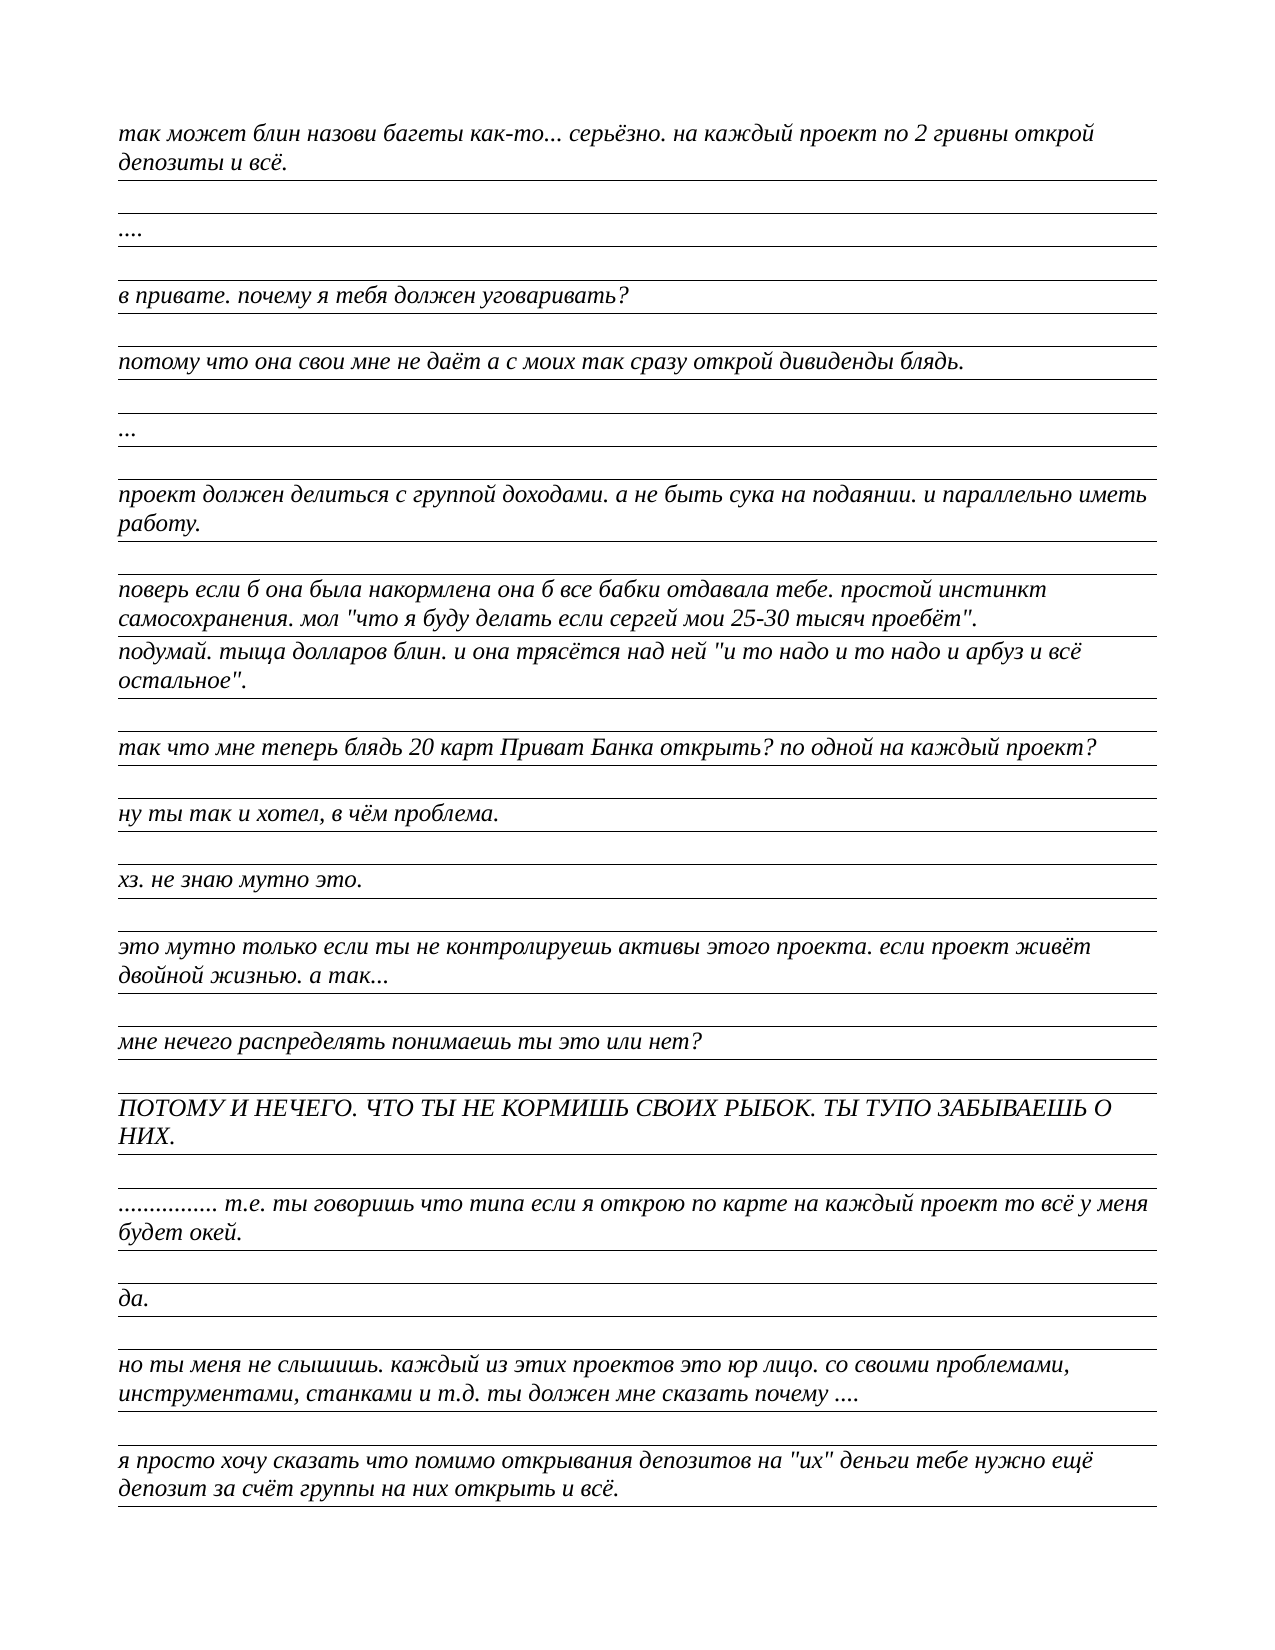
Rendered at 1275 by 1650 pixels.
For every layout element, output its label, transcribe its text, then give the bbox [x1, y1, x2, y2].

text потому что она свои мне не даёт а с моих так сразу открой дивиденды блядь. [118, 347, 1157, 379]
text это мутно только если ты не контролируешь активы этого проекта. если проект живёт двойной жизнью. а так... [118, 932, 1157, 993]
text .... [118, 214, 1157, 246]
text я просто хочу сказать что помимо открывания депозитов на "их" деньги тебе нужно ещё депозит за счёт группы на них открыть и всё. [118, 1446, 1157, 1506]
text так может блин назови багеты как-то... серьёзно. на каждый проект по 2 гривны открой депозиты и всё. [118, 118, 1157, 180]
text так что мне теперь блядь 20 карт Приват Банка открыть? по одной на каждый проект? [118, 732, 1157, 765]
text подумай. тыща долларов блин. и она трясётся над ней "и то надо и то надо и арбуз и всё остальное". [118, 637, 1157, 698]
text но ты меня не слышишь. каждый из этих проектов это юр лицо. со своими проблемами, инструментами, станками и т.д. ты должен мне сказать почему .... [118, 1350, 1157, 1411]
text да. [118, 1284, 1157, 1316]
text проект должен делиться с группой доходами. а не быть сука на подаянии. и параллельно иметь работу. [118, 480, 1157, 541]
text ... [118, 414, 1157, 446]
text мне нечего распределять понимаешь ты это или нет? [118, 1027, 1157, 1059]
text ПОТОМУ И НЕЧЕГО. ЧТО ТЫ НЕ КОРМИШЬ СВОИХ РЫБОК. ТЫ ТУПО ЗАБЫВАЕШЬ О НИХ. [118, 1094, 1157, 1154]
text ну ты так и хотел, в чём проблема. [118, 799, 1157, 831]
text ................ т.е. ты говоришь что типа если я открою по карте на каждый проект то всё у меня будет окей. [118, 1189, 1157, 1250]
text в привате. почему я тебя должен уговаривать? [118, 281, 1157, 313]
text поверь если б она была накормлена она б все бабки отдавала тебе. простой инстинкт самосохранения. мол "что я буду делать если сергей мои 25-30 тысяч проебёт". [118, 575, 1157, 636]
text хз. не знаю мутно это. [118, 865, 1157, 898]
